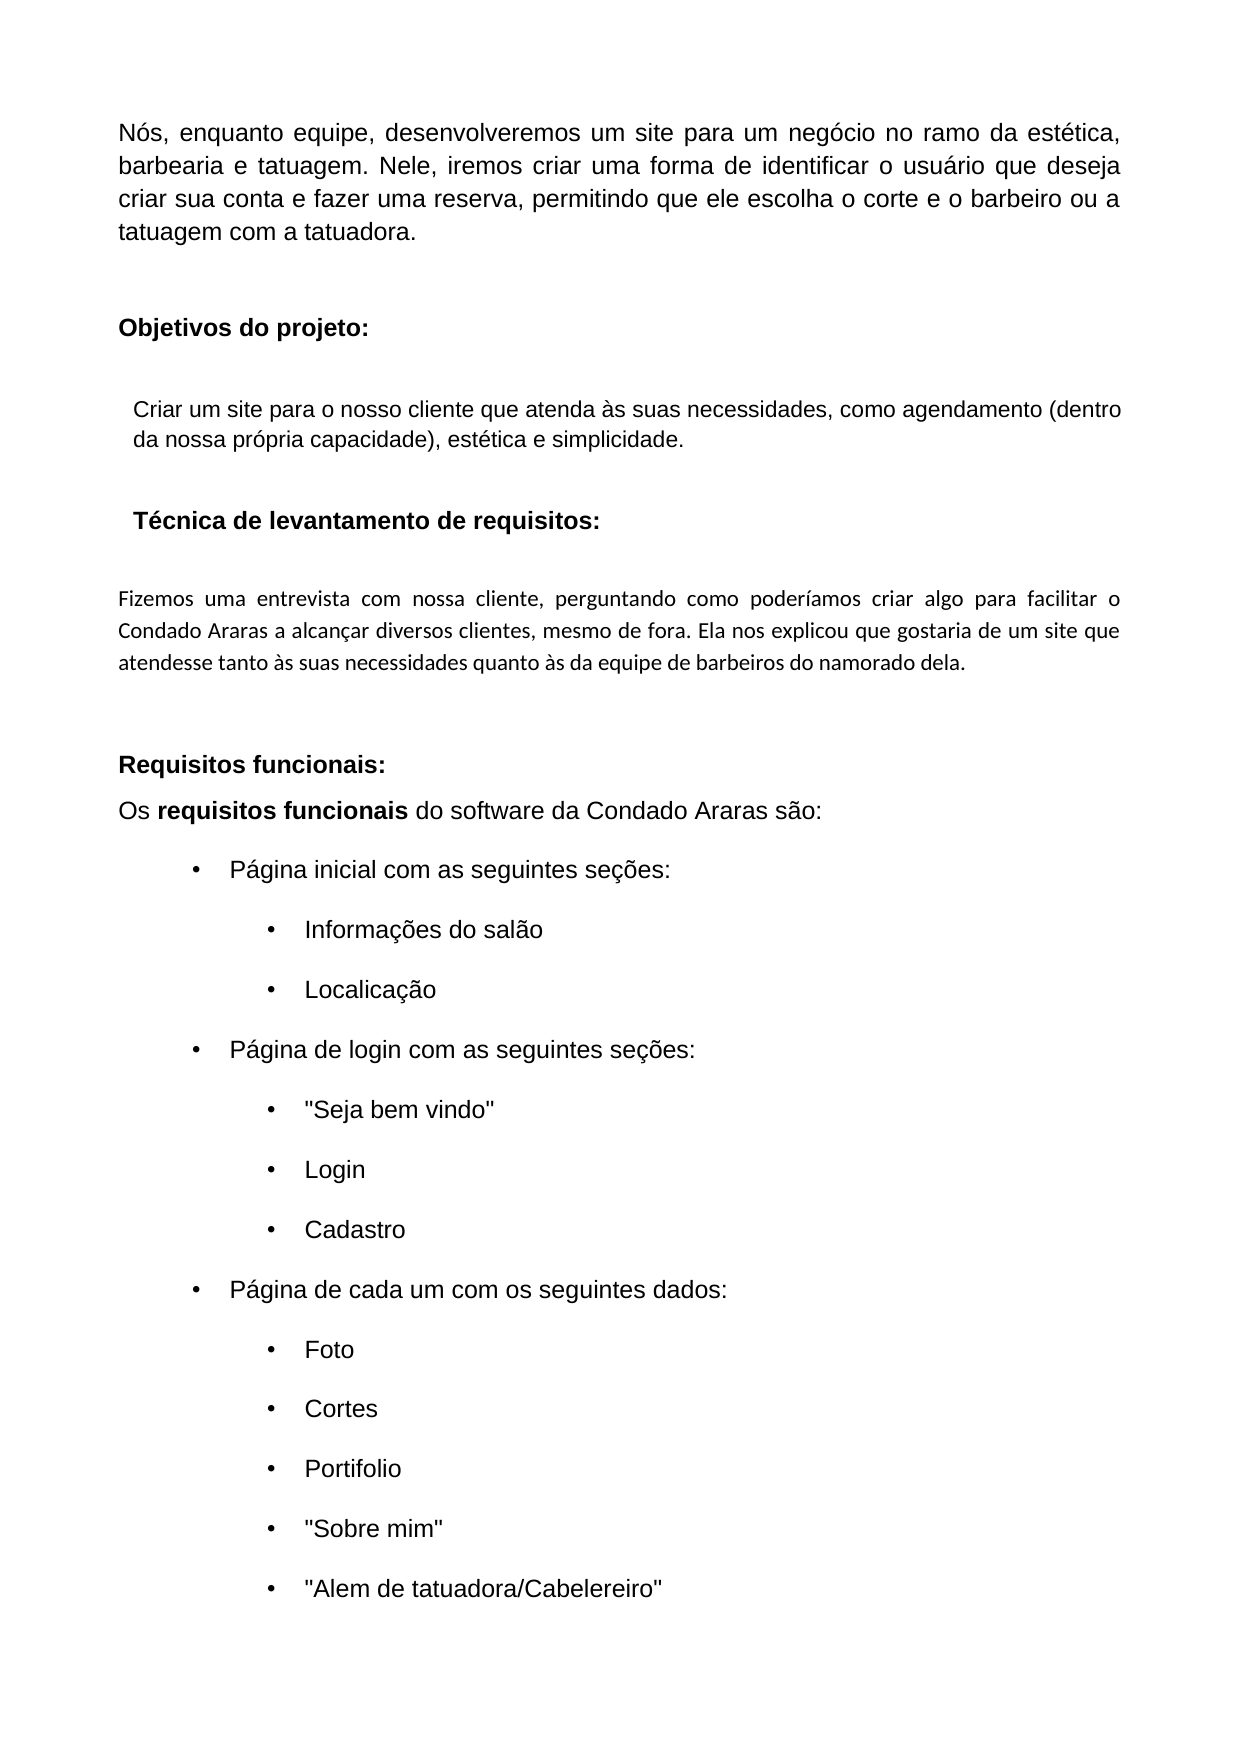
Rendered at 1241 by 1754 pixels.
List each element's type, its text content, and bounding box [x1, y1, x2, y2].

list Localicação [267, 975, 1122, 1004]
list Cadastro [267, 1215, 1122, 1244]
list Informações do salão [267, 915, 1122, 944]
list "Alem de tatuadora/Cabelereiro" [267, 1574, 1122, 1603]
list Cortes [267, 1394, 1122, 1423]
text Os requisitos funcionais do software da Condado Araras são: [118, 796, 1122, 824]
text Fizemos uma entrevista com nossa cliente, perguntando como poderíamos criar algo para facilitar o Condado Araras a alcançar diversos clientes, mesmo de fora. Ela nos explicou que gostaria de um site que atendesse tanto às suas necessidades quanto às da equipe de barbeiros do namorado dela. [118, 584, 1122, 676]
list "Sobre mim" [267, 1514, 1122, 1543]
list Portifolio [267, 1454, 1122, 1483]
list Página inicial com as seguintes seções: [192, 855, 1122, 884]
text Criar um site para o nosso cliente que atenda às suas necessidades, como agendamento (dentro da nossa própria capacidade), estética e simplicidade. [133, 396, 1122, 452]
list Login [267, 1155, 1122, 1184]
list Página de cada um com os seguintes dados: [192, 1275, 1122, 1303]
list "Seja bem vindo" [267, 1095, 1122, 1124]
text Objetivos do projeto: [118, 313, 1122, 341]
text Nós, enquanto equipe, desenvolveremos um site para um negócio no ramo da estética, barbearia e tatuagem. Nele, iremos criar uma forma de identificar o usuário que deseja criar sua conta e fazer uma reserva, permitindo que ele escolha o corte e o barbeiro ou a tatuagem com a tatuadora. [118, 118, 1122, 246]
list Página de login com as seguintes seções: [192, 1035, 1122, 1064]
text Requisitos funcionais: [118, 750, 1122, 779]
text Técnica de levantamento de requisitos: [133, 506, 1122, 535]
list Foto [267, 1334, 1122, 1363]
